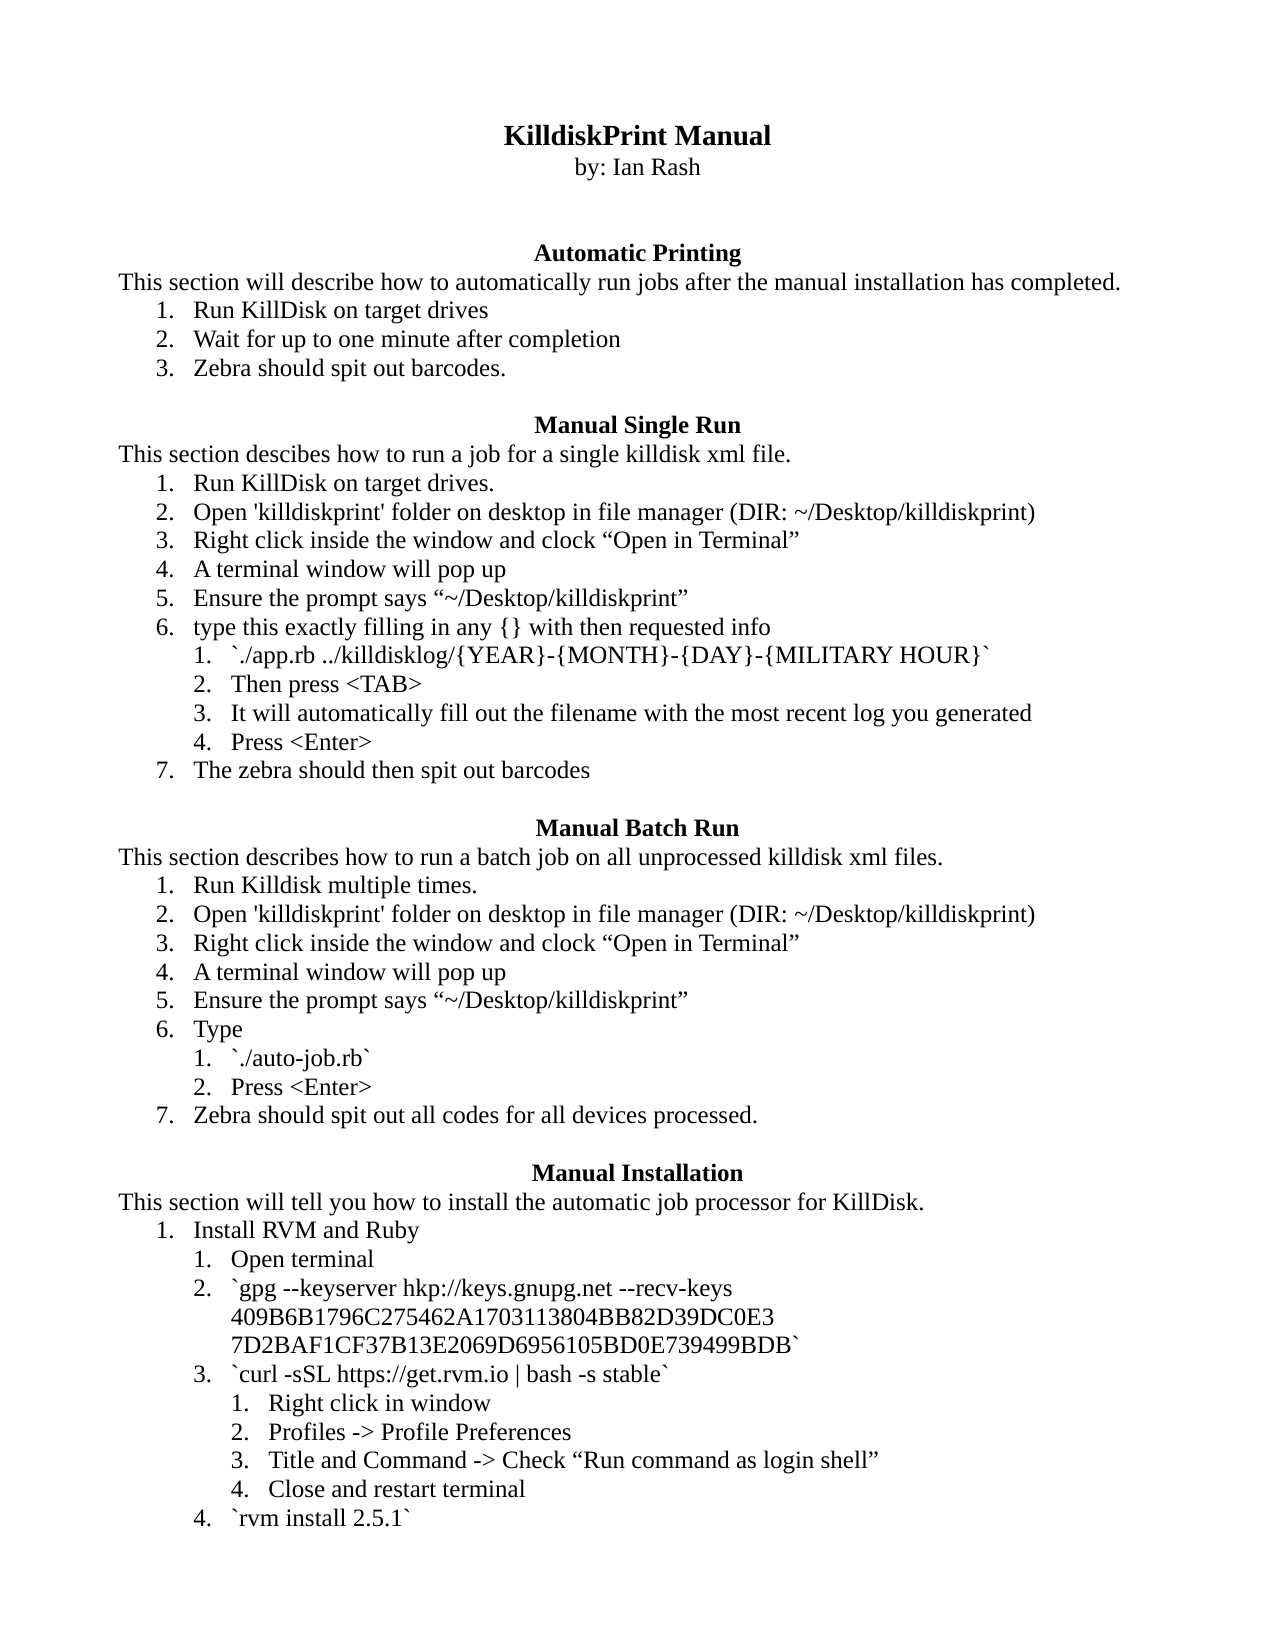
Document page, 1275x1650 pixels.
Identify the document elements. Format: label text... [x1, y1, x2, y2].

list Then press <TAB> [193, 669, 1157, 698]
list Open 'killdiskprint' folder on desktop in file manager (DIR: ~/Desktop/killdiskprint) [156, 497, 1157, 525]
list Type [156, 1014, 1157, 1043]
list Ensure the prompt says “~/Desktop/killdiskprint” [156, 583, 1157, 612]
list Wait for up to one minute after completion [156, 324, 1157, 353]
text This section describes how to run a batch job on all unprocessed killdisk xml files. [118, 842, 1157, 870]
text by: Ian Rash [118, 152, 1157, 180]
list Close and restart terminal [231, 1474, 1157, 1503]
list It will automatically fill out the filename with the most recent log you generated [193, 698, 1157, 727]
list `curl -sSL https://get.rvm.io | bash -s stable` [193, 1359, 1157, 1388]
list Run KillDisk on target drives. [156, 468, 1157, 497]
list Press <Enter> [193, 1072, 1157, 1100]
list Open 'killdiskprint' folder on desktop in file manager (DIR: ~/Desktop/killdiskprint) [156, 899, 1157, 928]
list Right click inside the window and clock “Open in Terminal” [156, 525, 1157, 554]
text Manual Installation [118, 1158, 1157, 1187]
text Manual Batch Run [118, 813, 1157, 842]
list Run Killdisk multiple times. [156, 870, 1157, 899]
list The zebra should then spit out barcodes [156, 755, 1157, 784]
list Right click inside the window and clock “Open in Terminal” [156, 928, 1157, 957]
list Right click in window [231, 1388, 1157, 1417]
list A terminal window will pop up [156, 554, 1157, 583]
list `gpg --keyserver hkp://keys.gnupg.net --recv-keys 409B6B1796C275462A1703113804BB82D39DC0E3 7D2BAF1CF37B13E2069D6956105BD0E739499BDB` [193, 1273, 1157, 1359]
list Ensure the prompt says “~/Desktop/killdiskprint” [156, 985, 1157, 1014]
list Zebra should spit out all codes for all devices processed. [156, 1100, 1157, 1129]
text Automatic Printing [118, 238, 1157, 267]
list A terminal window will pop up [156, 957, 1157, 985]
text KilldiskPrint Manual [118, 118, 1157, 152]
list Install RVM and Ruby [156, 1215, 1157, 1244]
list `rvm install 2.5.1` [193, 1503, 1157, 1532]
list Title and Command -> Check “Run command as login shell” [231, 1445, 1157, 1474]
text This section descibes how to run a job for a single killdisk xml file. [118, 439, 1157, 468]
list Press <Enter> [193, 727, 1157, 755]
text This section will describe how to automatically run jobs after the manual installation has completed. [118, 267, 1157, 295]
list `./app.rb ../killdisklog/{YEAR}-{MONTH}-{DAY}-{MILITARY HOUR}` [193, 640, 1157, 669]
list Open terminal [193, 1244, 1157, 1273]
list Run KillDisk on target drives [156, 295, 1157, 324]
list `./auto-job.rb` [193, 1043, 1157, 1072]
list Profiles -> Profile Preferences [231, 1417, 1157, 1445]
list type this exactly filling in any {} with then requested info [156, 612, 1157, 640]
text This section will tell you how to install the automatic job processor for KillDisk. [118, 1187, 1157, 1215]
list Zebra should spit out barcodes. [156, 353, 1157, 382]
text Manual Single Run [118, 410, 1157, 439]
